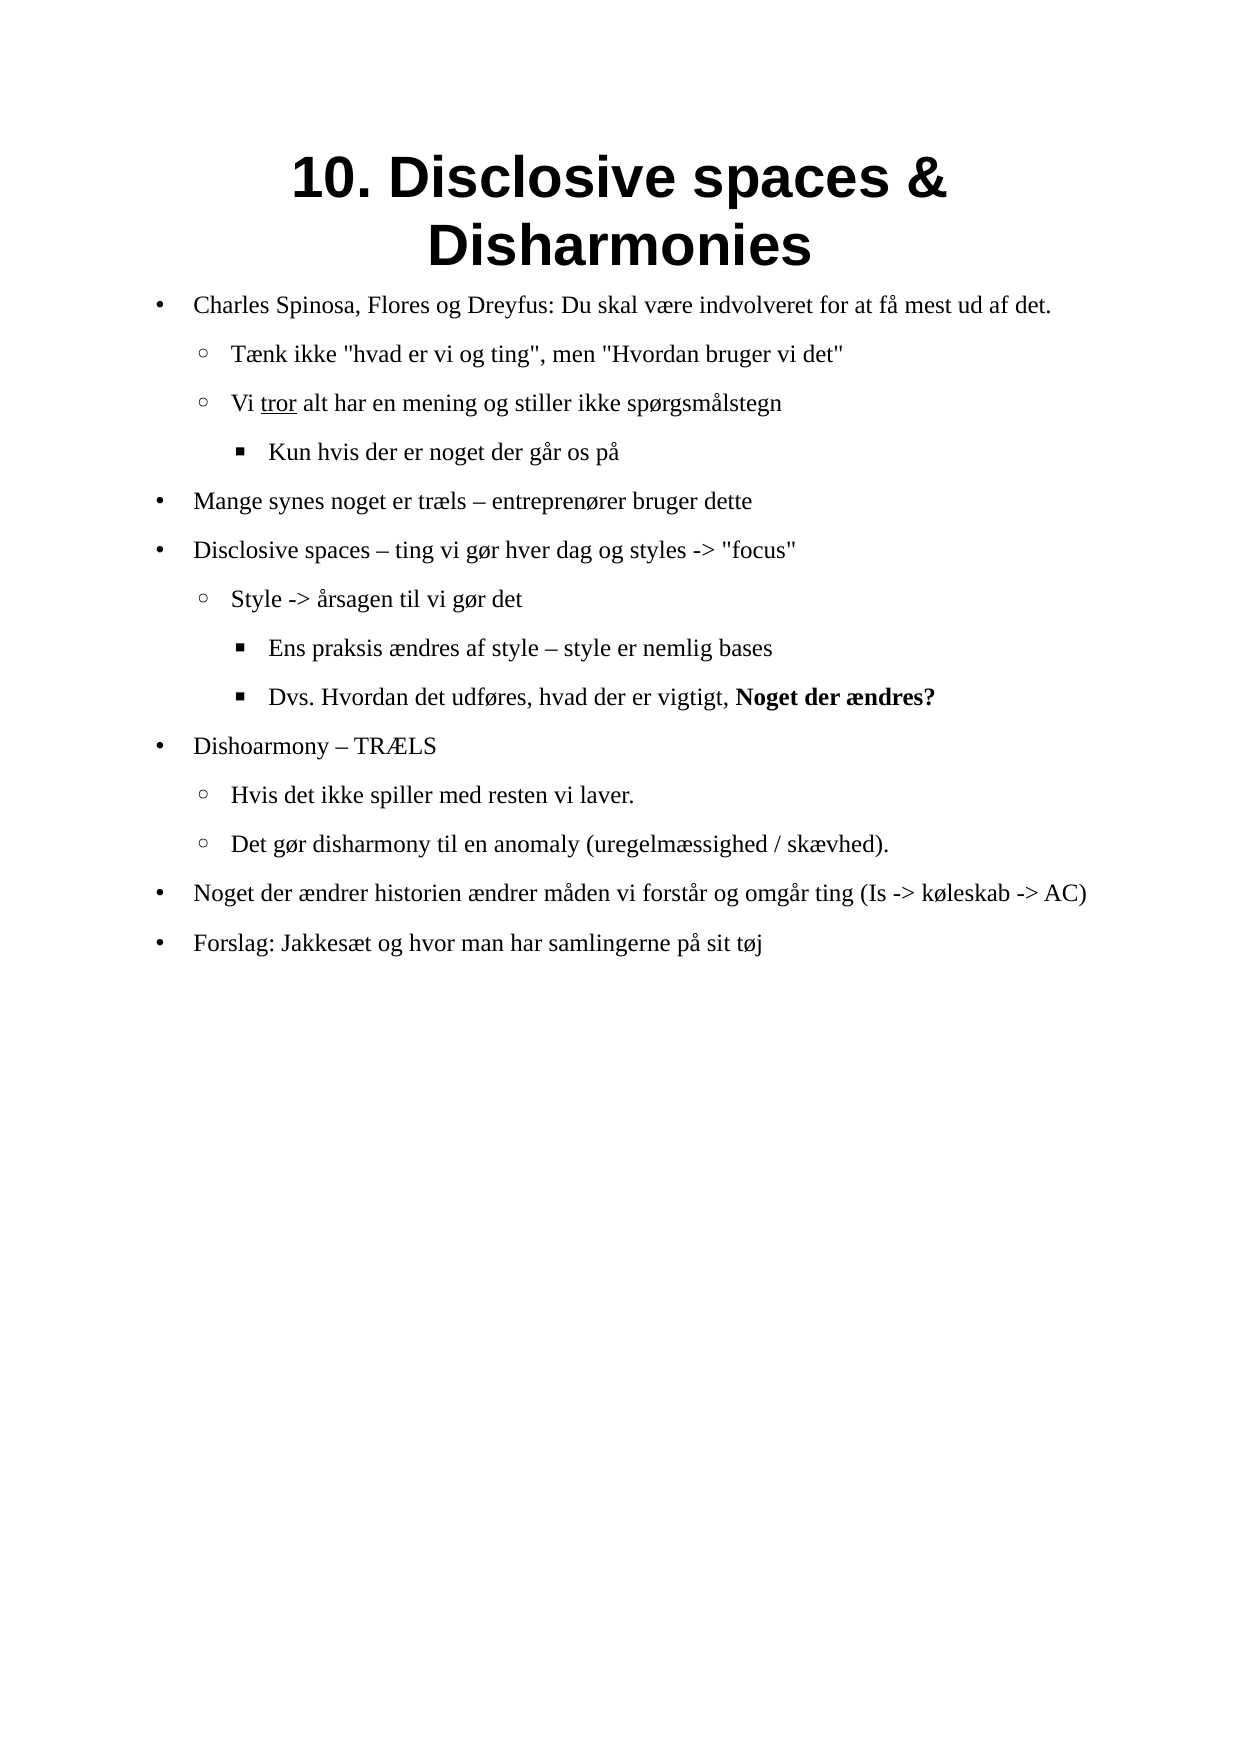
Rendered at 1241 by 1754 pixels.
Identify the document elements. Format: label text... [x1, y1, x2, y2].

list Det gør disharmony til en anomaly (uregelmæssighed / skævhed). [193, 829, 1122, 858]
list Charles Spinosa, Flores og Dreyfus: Du skal være indvolveret for at få mest ud af det. [156, 290, 1122, 318]
list Noget der ændrer historien ændrer måden vi forstår og omgår ting (Is -> køleskab -> AC) [156, 878, 1122, 907]
list Mange synes noget er træls – entreprenører bruger dette [156, 486, 1122, 515]
list Dvs. Hvordan det udføres, hvad der er vigtigt, Noget der ændres? [231, 682, 1122, 711]
list Kun hvis der er noget der går os på [231, 437, 1122, 466]
list Style -> årsagen til vi gør det [193, 584, 1122, 613]
list Ens praksis ændres af style – style er nemlig bases [231, 633, 1122, 662]
list Disclosive spaces – ting vi gør hver dag og styles -> "focus" [156, 535, 1122, 564]
list Dishoarmony – TRÆLS [156, 731, 1122, 760]
list Tænk ikke "hvad er vi og ting", men "Hvordan bruger vi det" [193, 339, 1122, 368]
title 10. Disclosive spaces & Disharmonies [118, 143, 1122, 277]
list Forslag: Jakkesæt og hvor man har samlingerne på sit tøj [156, 928, 1122, 956]
list Hvis det ikke spiller med resten vi laver. [193, 780, 1122, 809]
list Vi tror alt har en mening og stiller ikke spørgsmålstegn [193, 388, 1122, 417]
